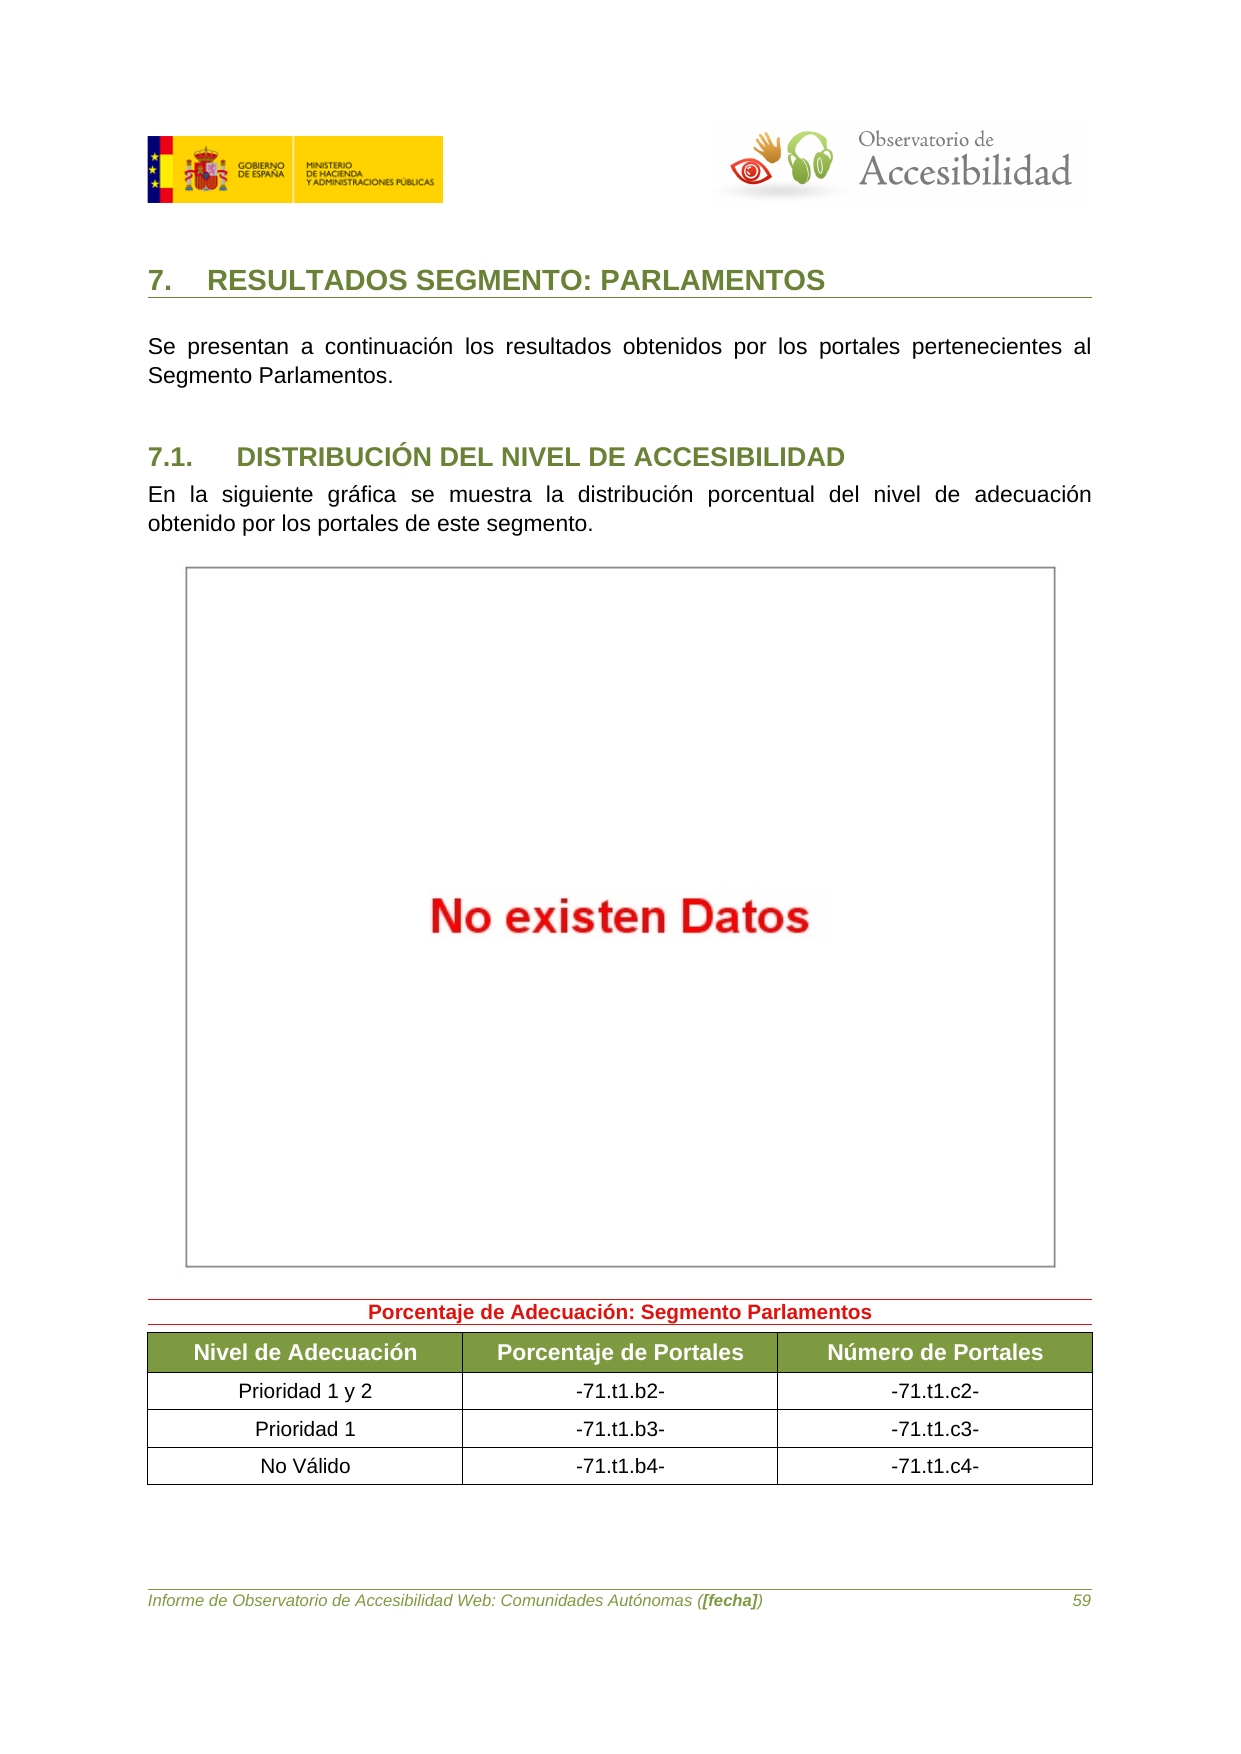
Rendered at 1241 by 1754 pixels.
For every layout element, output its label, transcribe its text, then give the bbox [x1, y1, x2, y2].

table_cell -71.t1.b4- [463, 1448, 777, 1484]
table_cell No Válido [148, 1448, 462, 1484]
text En la siguiente gráfica se muestra la distribución porcentual del nivel de adecuación obtenido por los portales de este segmento. [148, 481, 1092, 537]
table_cell -71.t1.b3- [463, 1410, 777, 1447]
table_cell -71.t1.c3- [778, 1410, 1092, 1447]
text Se presentan a continuación los resultados obtenidos por los portales pertenecientes al Segmento Parlamentos. [148, 333, 1092, 388]
list Resultados Segmento: Parlamentos [148, 263, 1092, 297]
table_cell Prioridad 1 [148, 1410, 462, 1447]
table_header Número de Portales [778, 1333, 1092, 1372]
table_cell -71.t1.c4- [778, 1448, 1092, 1484]
picture [147, 136, 443, 203]
table_header Nivel de Adecuación [148, 1333, 462, 1372]
picture [178, 564, 1062, 1274]
table_cell -71.t1.b2- [463, 1373, 777, 1409]
table_cell -71.t1.c2- [778, 1373, 1092, 1409]
table_cell Prioridad 1 y 2 [148, 1373, 462, 1409]
list Distribución del nivel de accesibilidad [148, 441, 1092, 472]
picture [710, 122, 1086, 205]
text Porcentaje de Adecuación: Segmento Parlamentos [148, 1300, 1092, 1324]
table_header Porcentaje de Portales [463, 1333, 777, 1372]
